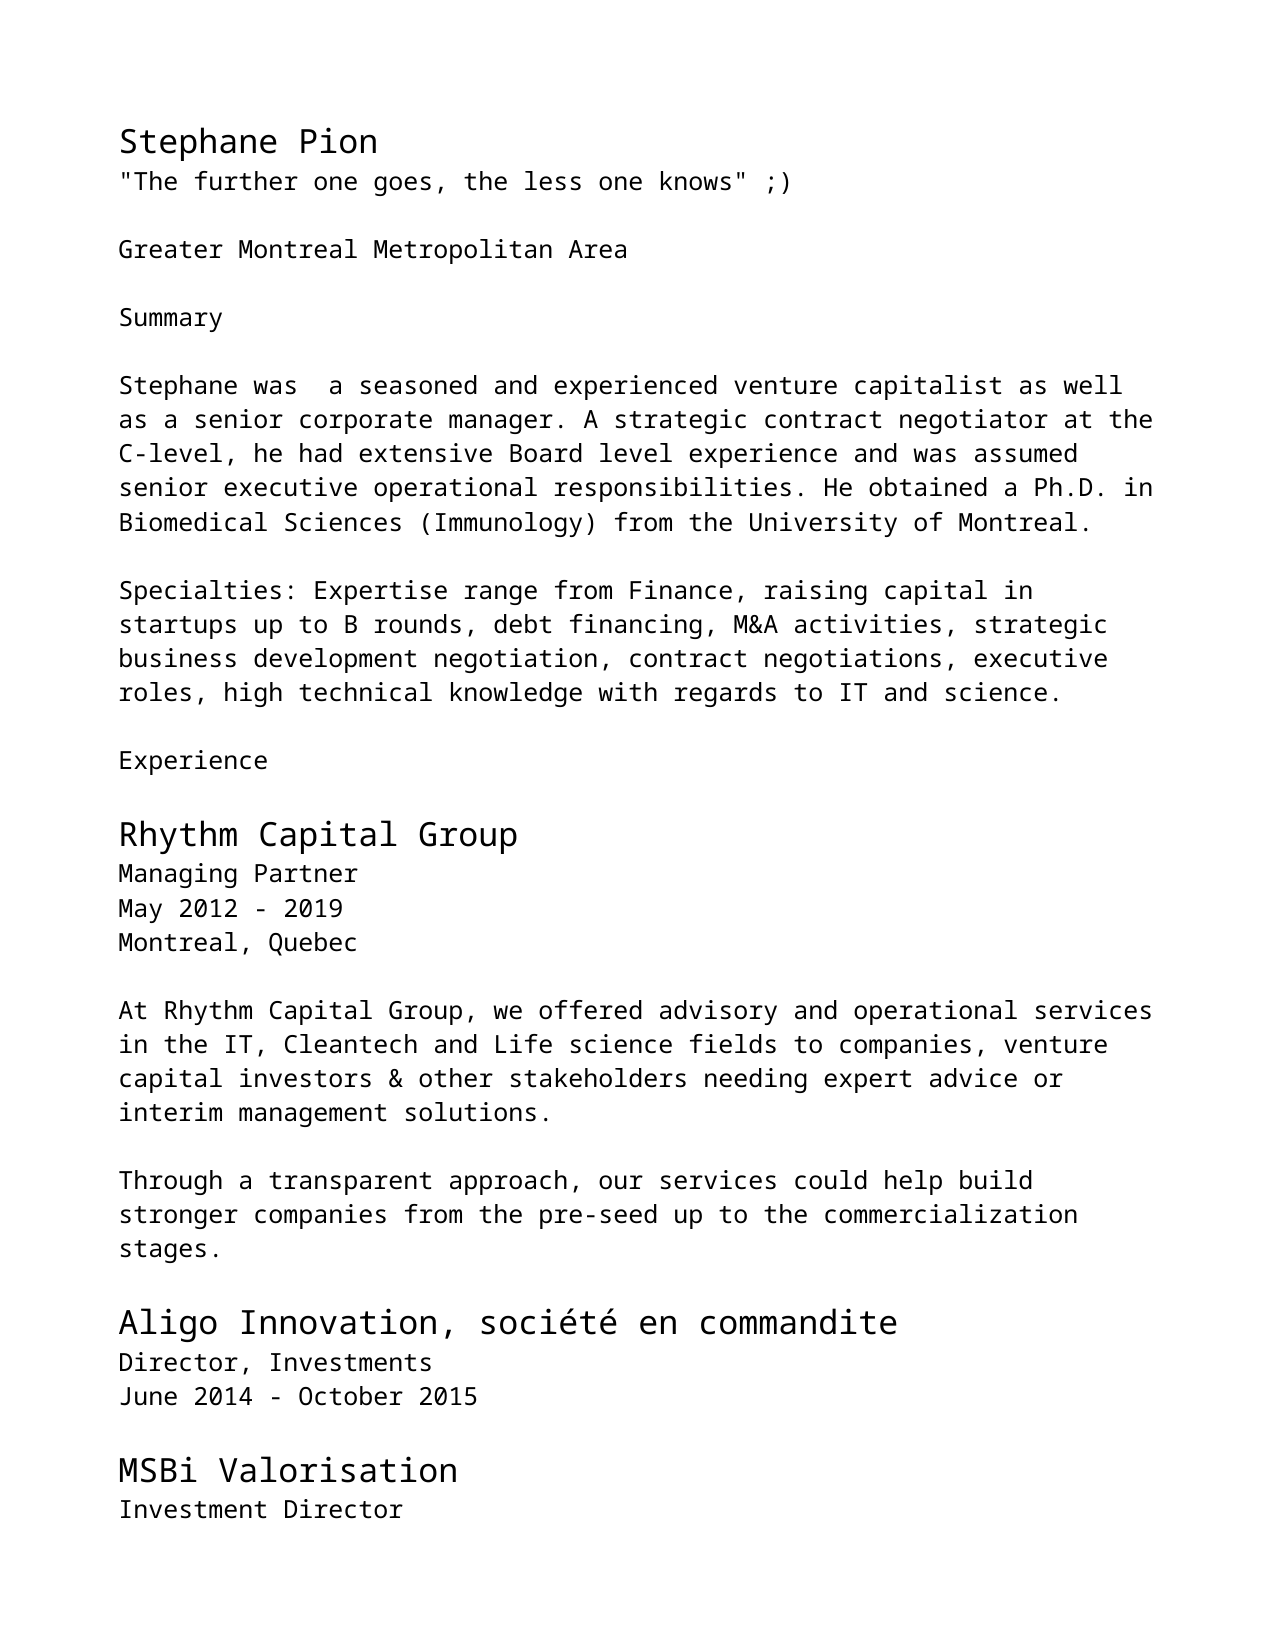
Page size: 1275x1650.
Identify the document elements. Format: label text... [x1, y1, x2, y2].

text Summary [118, 300, 1157, 368]
text Through a transparent approach, our services could help build stronger companies from the pre-seed up to the commercialization stages. [118, 1163, 1157, 1299]
text Rhythm Capital Group Managing Partner May 2012 - 2019 Montreal, Quebec [118, 811, 1157, 992]
text MSBi Valorisation Investment Director [118, 1447, 1157, 1526]
text Stephane was a seasoned and experienced venture capitalist as well as a senior corporate manager. A strategic contract negotiator at the C-level, he had extensive Board level experience and was assumed senior executive operational responsibilities. He obtained a Ph.D. in Biomedical Sciences (Immunology) from the University of Montreal. [118, 368, 1157, 572]
text At Rhythm Capital Group, we offered advisory and operational services in the IT, Cleantech and Life science fields to companies, venture capital investors & other stakeholders needing expert advice or interim management solutions. [118, 992, 1157, 1163]
text Specialties: Expertise range from Finance, raising capital in startups up to B rounds, debt financing, M&A activities, strategic business development negotiation, contract negotiations, executive roles, high technical knowledge with regards to IT and science. [118, 572, 1157, 743]
text Experience [118, 743, 1157, 811]
text Aligo Innovation, société en commandite Director, Investments June 2014 - October 2015 [118, 1299, 1157, 1447]
text Greater Montreal Metropolitan Area [118, 232, 1157, 300]
text Stephane Pion "The further one goes, the less one knows" ;) [118, 118, 1157, 232]
